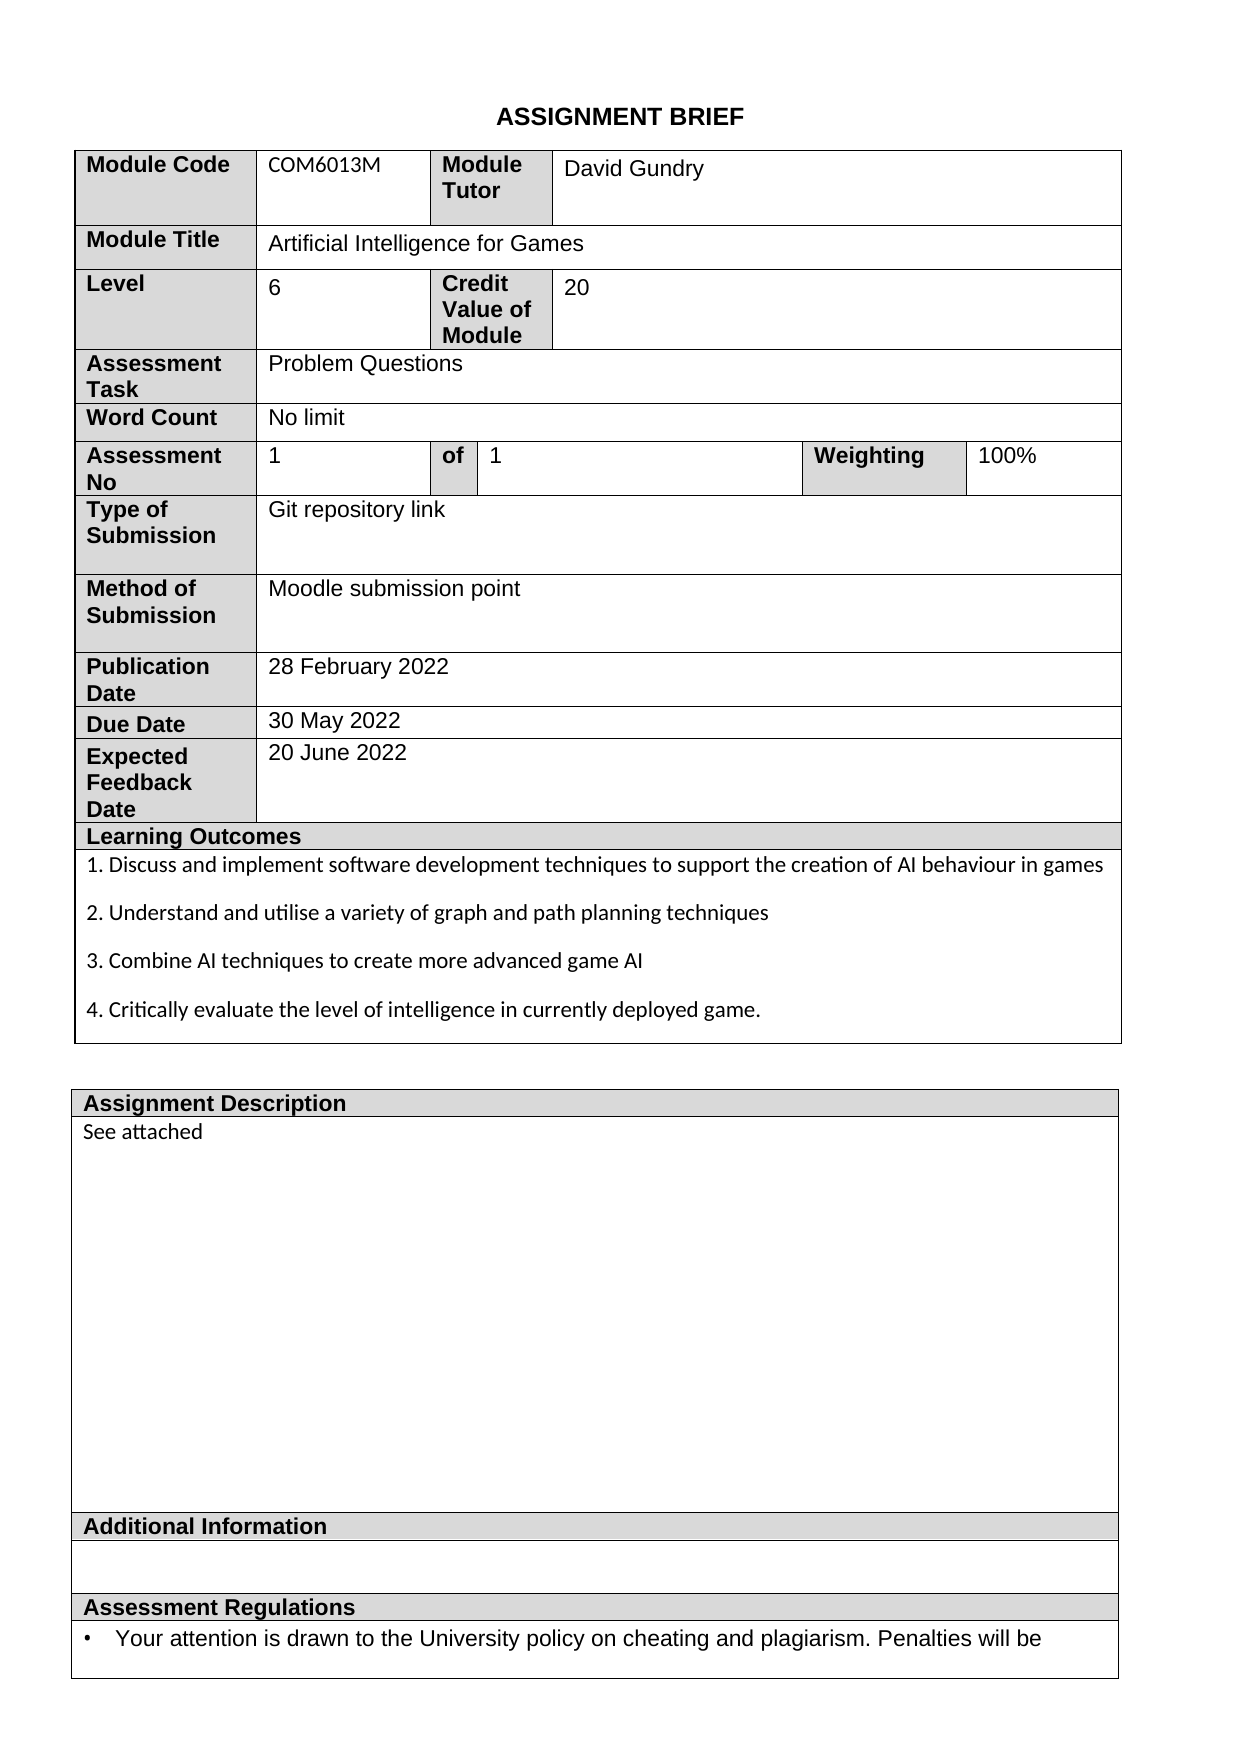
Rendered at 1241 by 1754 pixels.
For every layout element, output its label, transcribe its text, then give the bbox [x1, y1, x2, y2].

table_cell Due Date [76, 707, 256, 738]
table_cell Assessment No [76, 442, 256, 495]
table_cell Git repository link [257, 496, 1121, 574]
table_cell 6 [257, 270, 430, 349]
table_cell Module Title [76, 226, 256, 269]
table_cell of [431, 442, 477, 495]
table_header Module Tutor [431, 151, 552, 225]
table_cell Publication Date [76, 653, 256, 706]
table_cell Word Count [76, 404, 256, 441]
table_cell Weighting [803, 442, 966, 495]
table_header Assignment Description [72, 1090, 1118, 1116]
text ASSIGNMENT BRIEF [75, 102, 1165, 131]
table_cell 20 June 2022 [257, 739, 1121, 822]
table_cell Learning Outcomes [76, 823, 1121, 849]
table_header David Gundry [553, 151, 1121, 225]
table_cell 100% [967, 442, 1121, 495]
table_cell Type of Submission [76, 496, 256, 574]
table_cell Additional Information [72, 1513, 1118, 1539]
table_cell Credit Value of Module [431, 270, 552, 349]
table_cell 30 May 2022 [257, 707, 1121, 738]
table_cell [72, 1541, 1118, 1593]
table_cell Problem Questions [257, 350, 1121, 403]
table_cell Level [76, 270, 256, 349]
table_cell Expected Feedback Date [76, 739, 256, 822]
table_cell See attached [72, 1117, 1118, 1512]
table_cell Artificial Intelligence for Games [257, 226, 1121, 269]
table_cell Moodle submission point [257, 575, 1121, 652]
table_header COM6013M [257, 151, 430, 225]
table_cell 28 February 2022 [257, 653, 1121, 706]
table_cell Assessment Regulations [72, 1594, 1118, 1620]
table_cell No limit [257, 404, 1121, 441]
table_header Module Code [76, 151, 256, 225]
table_cell 20 [553, 270, 1121, 349]
table_cell 1 [478, 442, 802, 495]
table_cell Method of Submission [76, 575, 256, 652]
table_cell 1. Discuss and implement software development techniques to support the creation of AI behaviour in games 2. Understand and utilise a variety of graph and path planning techniques 3. Combine AI techniques to create more advanced game AI 4. Critically evaluate the level of intelligence in currently deployed game. [76, 850, 1121, 1042]
table_cell 1 [257, 442, 430, 495]
table_cell Assessment Task [76, 350, 256, 403]
table_cell Your attention is drawn to the University policy on cheating and plagiarism. Penalties will be applied where a student is found guilty of academic misconduct, including termination of programme (Policy link). You are required to keep to the word limit set for an assessment and to note that you may be subject to penalty if you exceed that limit. (Policy link). You are required to provide an accurate word count on the cover sheet for each piece of work you submit. For late or non-submission of work by the published deadline or an approved extended deadline, a mark of 0NS will be recorded. Where a re-assessment opportunity exists, a student will normally be permitted only one attempt to be re-assessed for a capped mark. (Policy link). An extension to the published deadline may be granted to an individual student if they meet the eligibility criteria of the Exceptional Circumstances policy. [72, 1621, 1118, 1678]
